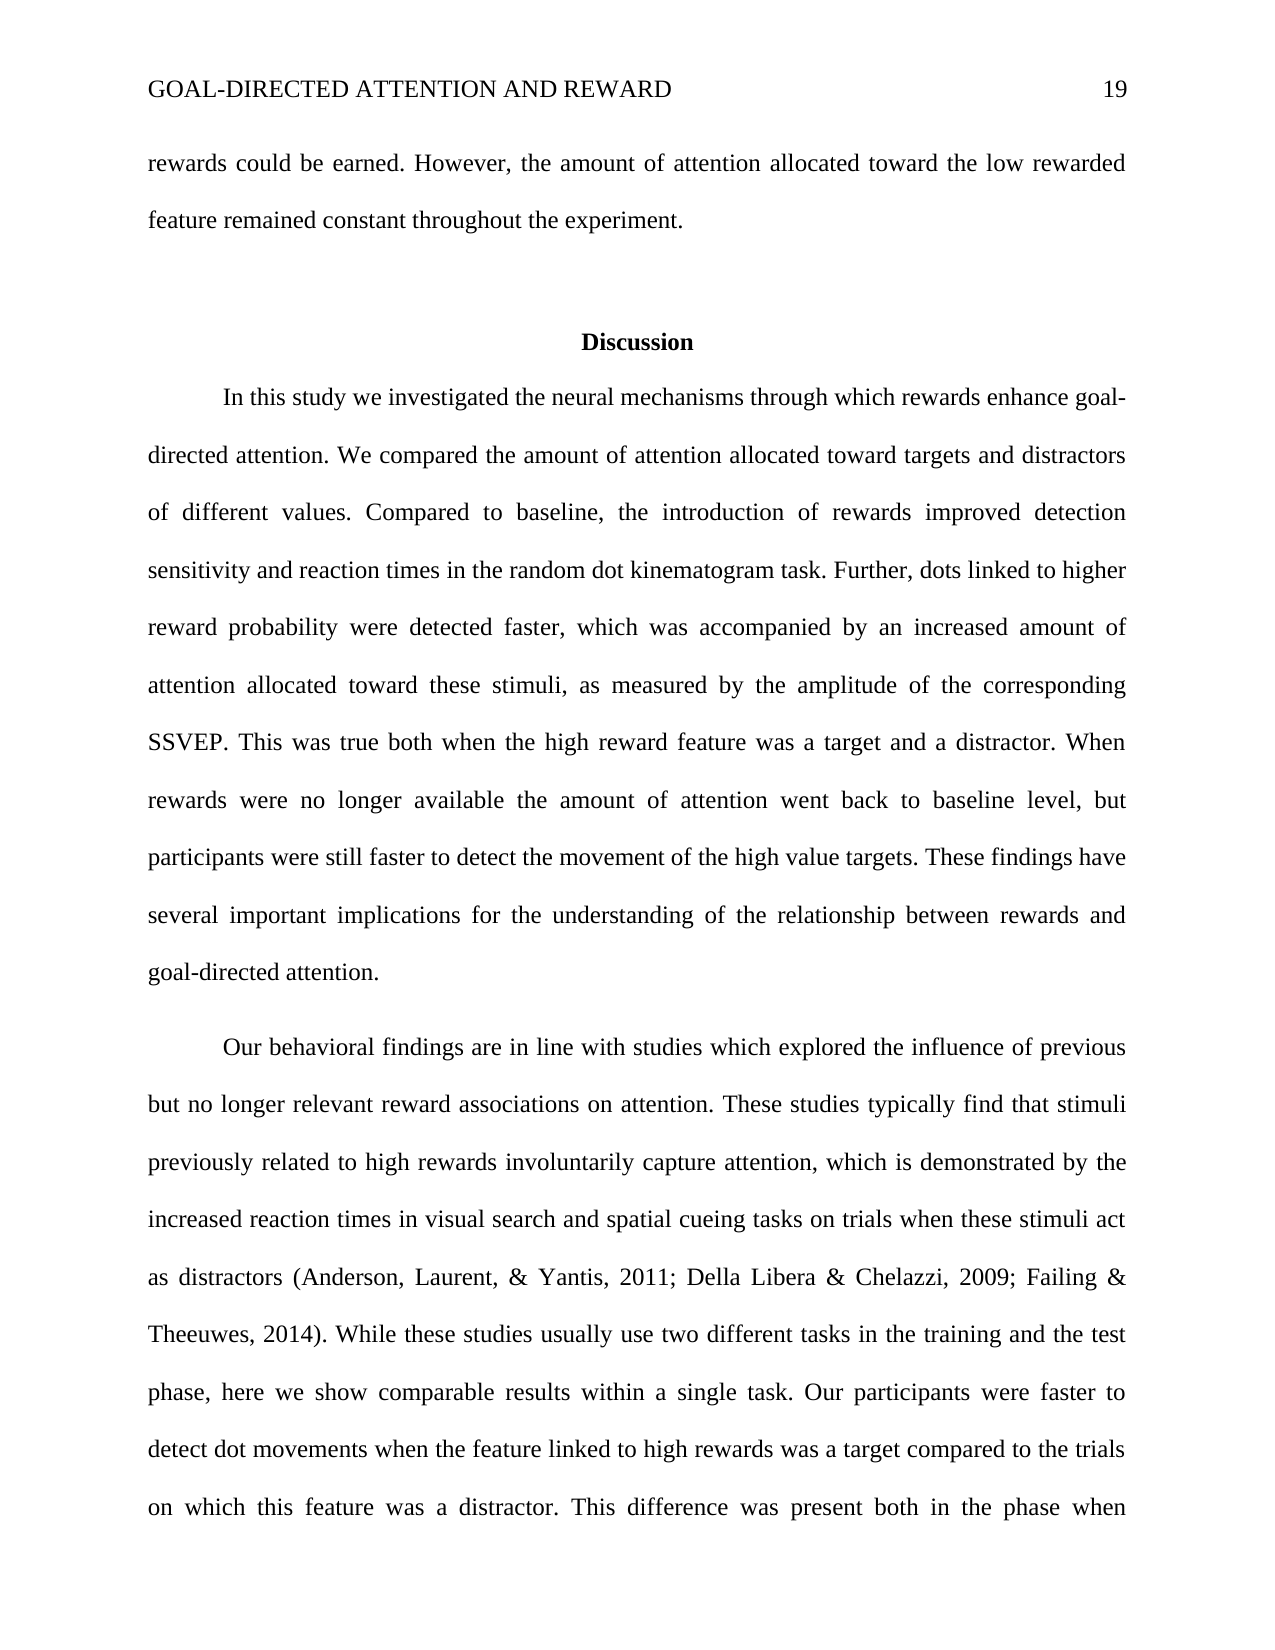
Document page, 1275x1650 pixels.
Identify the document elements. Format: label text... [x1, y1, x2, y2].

text rewards could be earned. However, the amount of attention allocated toward the low rewarded feature remained constant throughout the experiment. [148, 148, 1127, 234]
subtitle Discussion [148, 327, 1127, 355]
text Our behavioral findings are in line with studies which explored the influence of previous but no longer relevant reward associations on attention. These studies typically find that stimuli previously related to high rewards involuntarily capture attention, which is demonstrated by the increased reaction times in visual search and spatial cueing tasks on trials when these stimuli act as distractors (Anderson, Laurent, & Yantis, 2011; Della Libera & Chelazzi, 2009; Failing & Theeuwes, 2014). While these studies usually use two different tasks in the training and the test phase, here we show comparable results within a single task. Our participants were faster to detect dot movements when the feature linked to high rewards was a target compared to the trials on which this feature was a distractor. This difference was present both in the phase when [148, 1032, 1127, 1520]
text In this study we investigated the neural mechanisms through which rewards enhance goal-directed attention. We compared the amount of attention allocated toward targets and distractors of different values. Compared to baseline, the introduction of rewards improved detection sensitivity and reaction times in the random dot kinematogram task. Further, dots linked to higher reward probability were detected faster, which was accompanied by an increased amount of attention allocated toward these stimuli, as measured by the amplitude of the corresponding SSVEP. This was true both when the high reward feature was a target and a distractor. When rewards were no longer available the amount of attention went back to baseline level, but participants were still faster to detect the movement of the high value targets. These findings have several important implications for the understanding of the relationship between rewards and goal-directed attention. [148, 382, 1127, 986]
